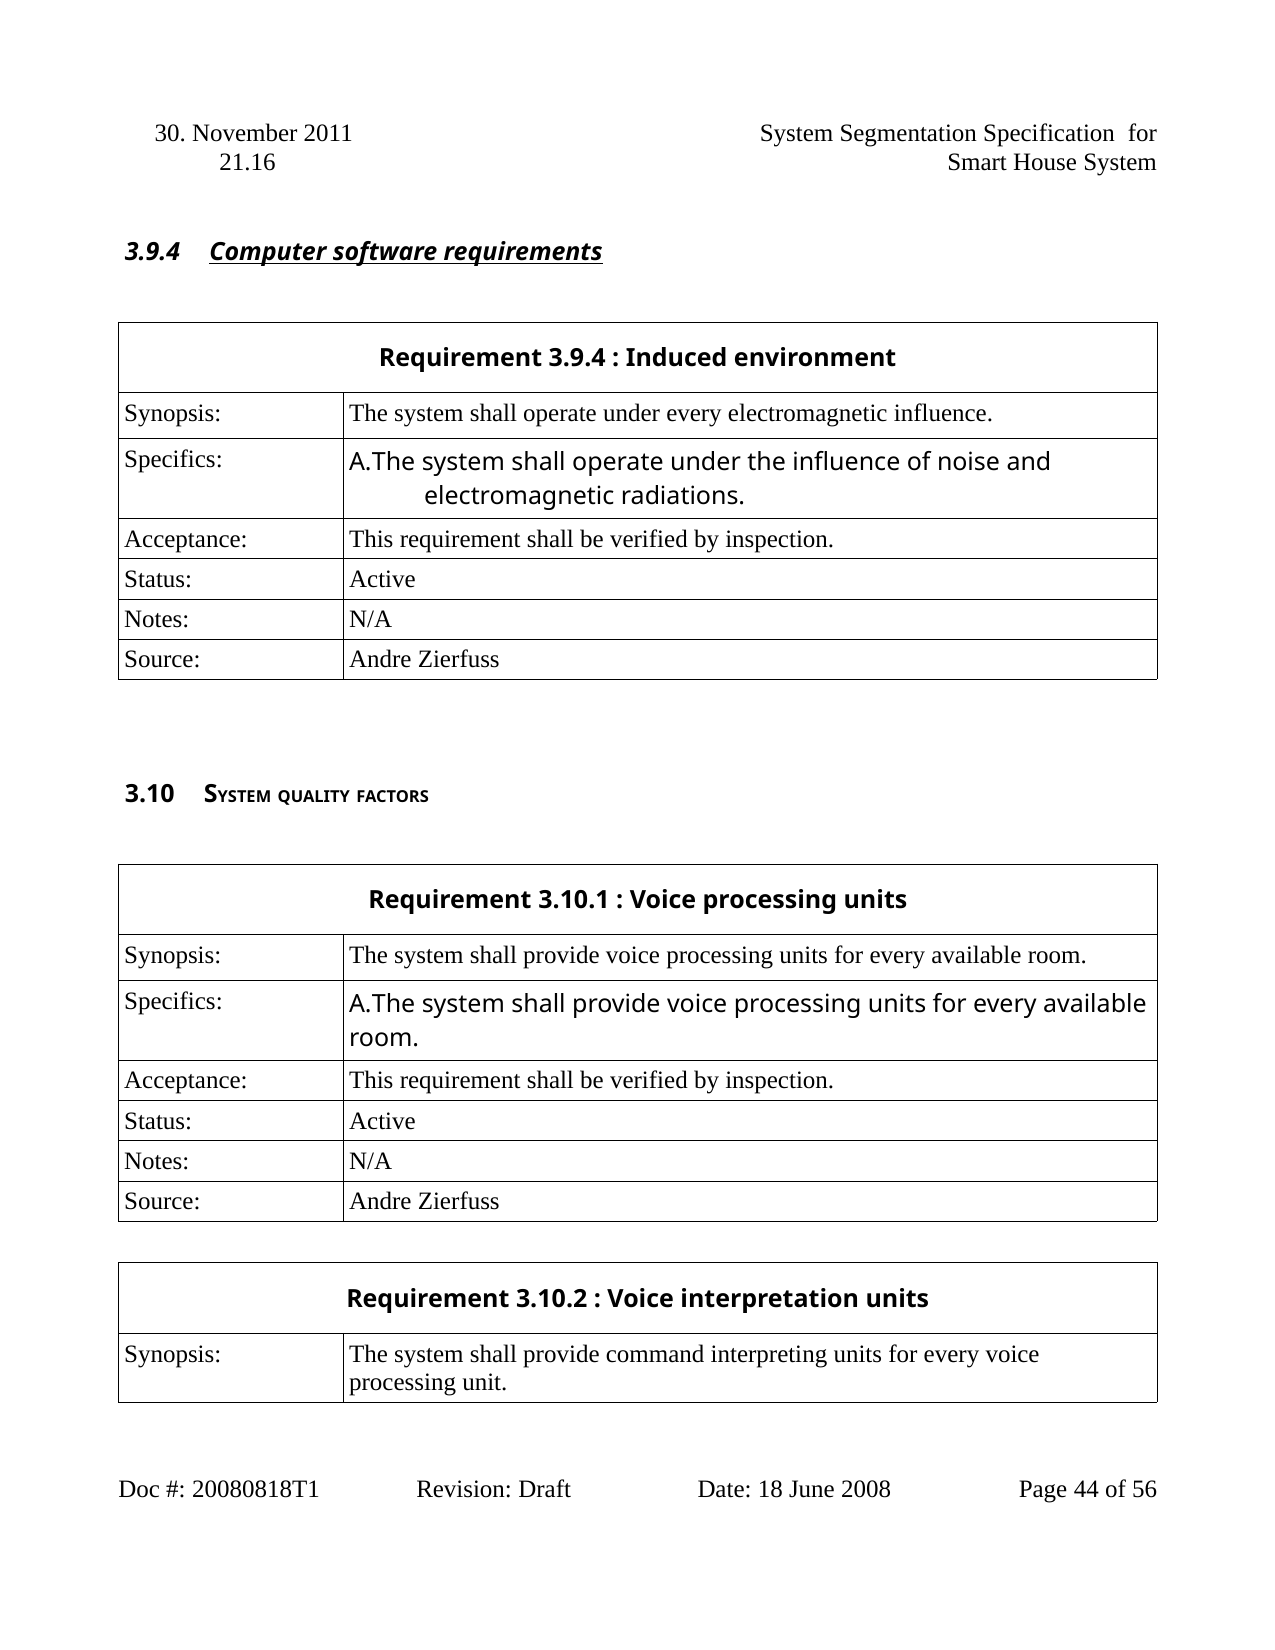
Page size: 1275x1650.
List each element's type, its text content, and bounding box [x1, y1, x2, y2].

subtitle System quality factors [118, 776, 1157, 810]
table_cell The system shall operate under every electromagnetic influence. [344, 393, 1157, 438]
table_cell N/A [344, 600, 1157, 639]
table_cell Status: [119, 1101, 343, 1140]
table_cell Synopsis: [119, 935, 343, 980]
table_cell Specifics: [119, 439, 343, 518]
table_cell N/A [344, 1141, 1157, 1181]
table_header Requirement 3.9.4 : Induced environment [119, 323, 1157, 392]
table_cell Synopsis: [119, 393, 343, 438]
table_header Requirement 3.10.2 : Voice interpretation units [119, 1263, 1157, 1333]
table_cell Notes: [119, 1141, 343, 1181]
table_cell Acceptance: [119, 1061, 343, 1100]
table_cell Active [344, 1101, 1157, 1140]
table_cell This requirement shall be verified by inspection. [344, 1061, 1157, 1100]
table_cell This requirement shall be verified by inspection. [344, 519, 1157, 558]
table_cell The system shall provide command interpreting units for every voice processing unit. [344, 1334, 1157, 1402]
table_cell Active [344, 559, 1157, 598]
table_cell Notes: [119, 600, 343, 639]
table_cell The system shall operate under the influence of noise and electromagnetic radiations. [344, 439, 1157, 518]
table_cell Andre Zierfuss [344, 640, 1157, 679]
table_cell Source: [119, 1182, 343, 1221]
table_cell The system shall provide voice processing units for every available room. [344, 981, 1157, 1060]
subtitle Computer software requirements [118, 234, 1157, 268]
table_cell Synopsis: [119, 1334, 343, 1402]
table_header Requirement 3.10.1 : Voice processing units [119, 865, 1157, 934]
table_cell Andre Zierfuss [344, 1182, 1157, 1221]
table_cell Acceptance: [119, 519, 343, 558]
table_cell Specifics: [119, 981, 343, 1060]
table_cell Status: [119, 559, 343, 598]
table_cell Source: [119, 640, 343, 679]
table_cell The system shall provide voice processing units for every available room. [344, 935, 1157, 980]
